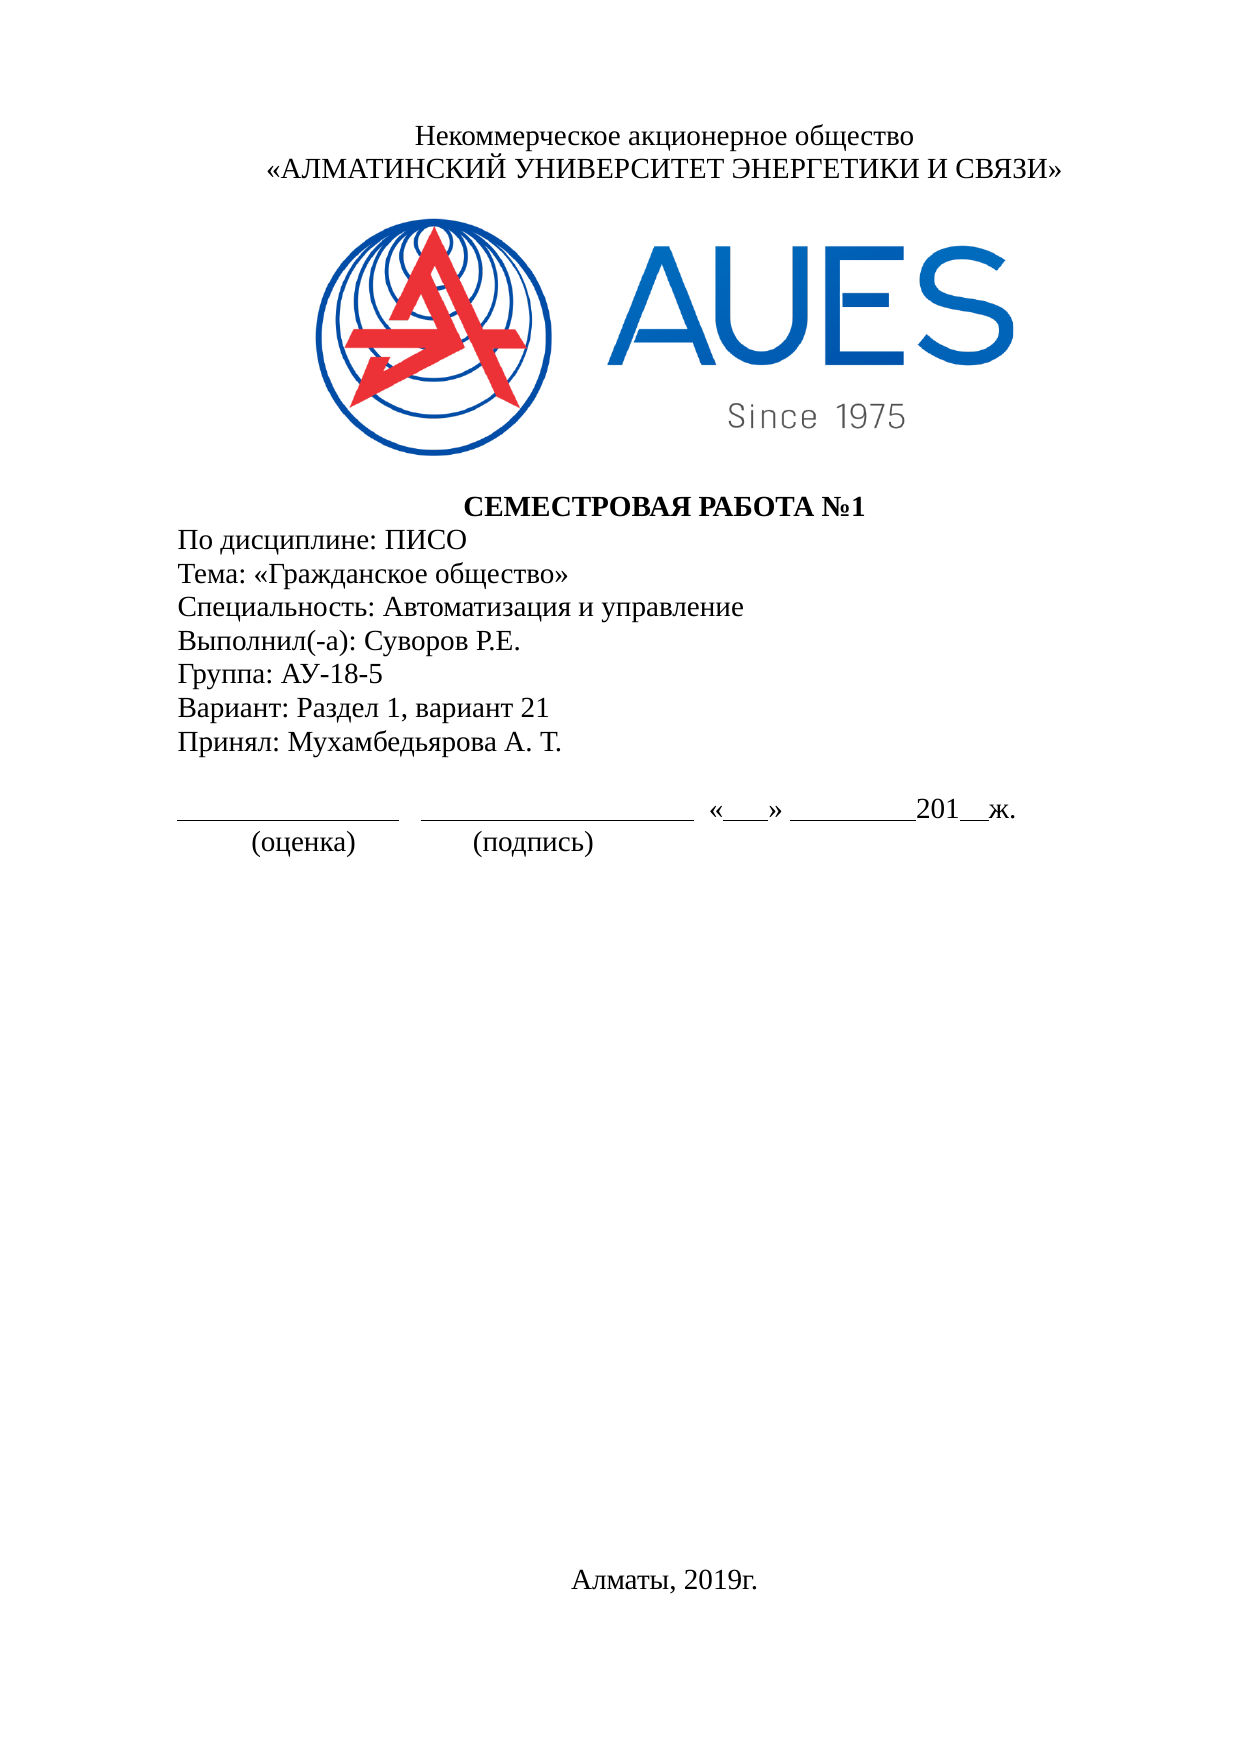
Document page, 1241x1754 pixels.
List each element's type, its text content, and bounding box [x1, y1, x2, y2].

text По дисциплине: ПИСО [177, 522, 1152, 556]
text Вариант: Раздел 1, вариант 21 [177, 690, 1152, 724]
text Специальность: Автоматизация и управление [177, 589, 1152, 623]
text Принял: Мухамбедьярова А. Т. [177, 724, 1152, 757]
picture [315, 218, 1014, 456]
text Некоммерческое акционерное общество [177, 118, 1152, 152]
text Выполнил(-а): Суворов Р.Е. [177, 623, 1152, 657]
text Тема: «Гражданское общество» [177, 556, 1152, 589]
text Алматы, 2019г. [177, 1562, 1152, 1596]
text « » 201 ж. (оценка) (подпись) [177, 791, 1152, 858]
text Группа: АУ-18-5 [177, 657, 1152, 690]
text СЕМЕСТРОВАЯ РАБОТА №1 [177, 489, 1152, 522]
text «АЛМАТИНСКИЙ УНИВЕРСИТЕТ ЭНЕРГЕТИКИ И СВЯЗИ» [177, 152, 1152, 185]
